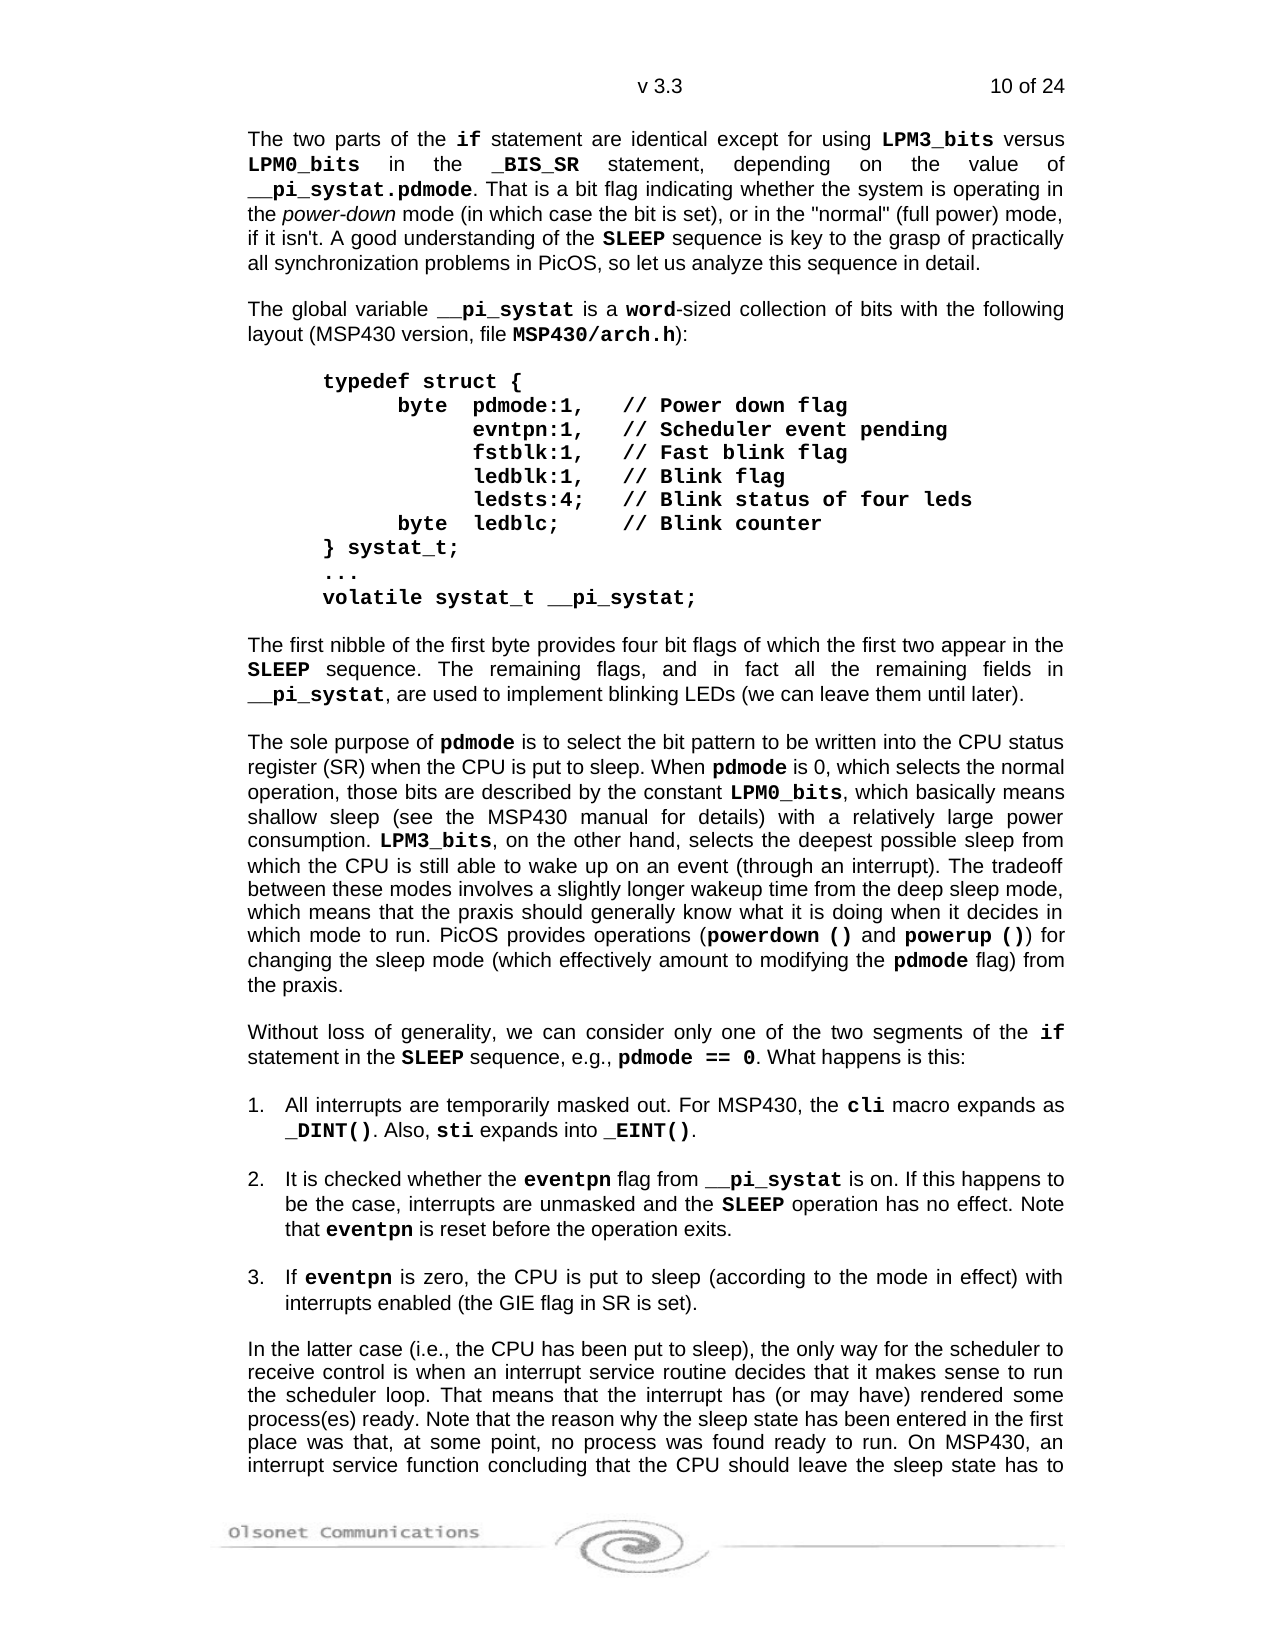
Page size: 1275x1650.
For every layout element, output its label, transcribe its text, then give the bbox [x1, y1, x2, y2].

list If eventpn is zero, the CPU is put to sleep (according to the mode in effect) with interrupts enabled (the GIE flag in SR is set). [247, 1266, 1065, 1314]
list All interrupts are temporarily masked out. For MSP430, the cli macro expands as _DINT(). Also, sti expands into _EINT(). [247, 1094, 1065, 1144]
text fstblk:1, // Fast blink flag [247, 442, 1065, 466]
text In the latter case (i.e., the CPU has been put to sleep), the only way for the scheduler to receive control is when an interrupt service routine decides that it makes sense to run the scheduler loop. That means that the interrupt has (or may have) rendered some process(es) ready. Note that the reason why the sleep state has been entered in the first place was that, at some point, no process was found ready to run. On MSP430, an interrupt service function concluding that the CPU should leave the sleep state has to [247, 1337, 1065, 1477]
text evntpn:1, // Scheduler event pending [247, 418, 1065, 442]
text ledblk:1, // Blink flag [247, 466, 1065, 489]
picture [210, 1504, 1065, 1596]
text The sole purpose of pdmode is to select the bit pattern to be written into the CPU status register (SR) when the CPU is put to sleep. When pdmode is 0, which selects the normal operation, those bits are described by the constant LPM0_bits, which basically means shallow sleep (see the MSP430 manual for details) with a relatively large power consumption. LPM3_bits, on the other hand, selects the deepest possible sleep from which the CPU is still able to wake up on an event (through an interrupt). The tradeoff between these modes involves a slightly longer wakeup time from the deep sleep mode, which means that the praxis should generally know what it is doing when it decides in which mode to run. PicOS provides operations (powerdown () and powerup ()) for changing the sleep mode (which effectively amount to modifying the pdmode flag) from the praxis. [247, 731, 1065, 997]
text byte ledblc; // Blink counter [247, 513, 1065, 537]
text typedef struct { [247, 371, 1065, 395]
text byte pdmode:1, // Power down flag [247, 395, 1065, 418]
text The first nibble of the first byte provides four bit flags of which the first two appear in the SLEEP sequence. The remaining flags, and in fact all the remaining fields in __pi_systat, are used to implement blinking LEDs (we can leave them until later). [247, 634, 1065, 707]
text ... [247, 560, 1065, 586]
text The global variable __pi_systat is a word-sized collection of bits with the following layout (MSP430 version, file MSP430/arch.h): [247, 298, 1065, 348]
text ledsts:4; // Blink status of four leds [247, 489, 1065, 513]
text } systat_t; [247, 537, 1065, 560]
text The two parts of the if statement are identical except for using LPM3_bits versus LPM0_bits in the _BIS_SR statement, depending on the value of __pi_systat.pdmode. That is a bit flag indicating whether the system is operating in the power-down mode (in which case the bit is set), or in the "normal" (full power) mode, if it isn't. A good understanding of the SLEEP sequence is key to the grasp of practically all synchronization problems in PicOS, so let us analyze this sequence in detail. [247, 128, 1065, 274]
text volatile systat_t __pi_systat; [247, 586, 1065, 611]
list It is checked whether the eventpn flag from __pi_systat is on. If this happens to be the case, interrupts are unmasked and the SLEEP operation has no effect. Note that eventpn is reset before the operation exits. [247, 1167, 1065, 1243]
text Without loss of generality, we can consider only one of the two segments of the if statement in the SLEEP sequence, e.g., pdmode == 0. What happens is this: [247, 1021, 1065, 1071]
